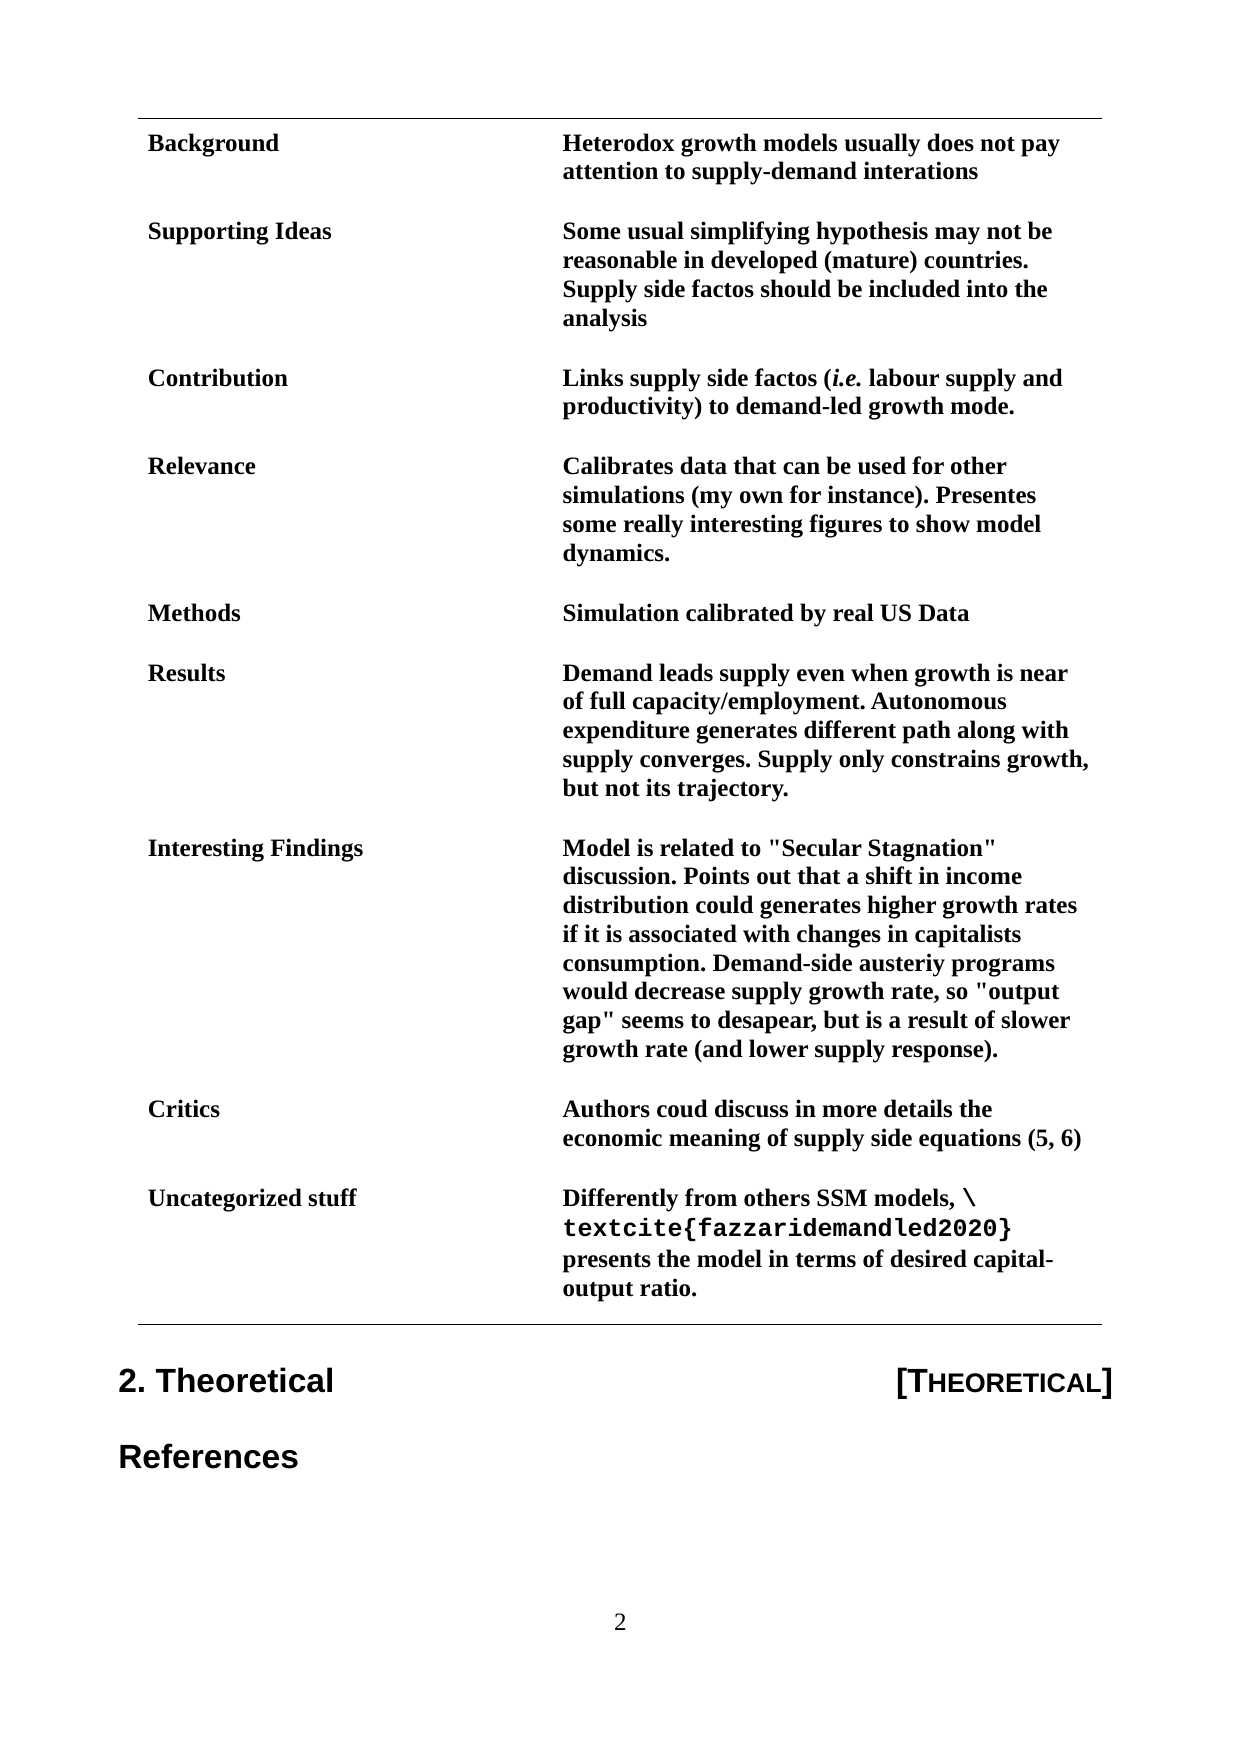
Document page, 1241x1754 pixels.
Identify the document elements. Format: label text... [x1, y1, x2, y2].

table_header Heterodox growth models usually does not pay attention to supply-demand interations [553, 119, 1102, 207]
table_cell Relevance [138, 442, 553, 588]
table_cell Demand leads supply even when growth is near of full capacity/employment. Autonomous expenditure generates different path along with supply converges. Supply only constrains growth, but not its trajectory. [553, 648, 1102, 823]
table_header Background [138, 119, 553, 207]
table_cell Methods [138, 588, 553, 648]
table_cell Critics [138, 1085, 553, 1173]
table_cell Authors coud discuss in more details the economic meaning of supply side equations (5, 6) [553, 1085, 1102, 1173]
table_cell Differently from others SSM models, \textcite{fazzaridemandled2020} presents the model in terms of desired capital-output ratio. [553, 1173, 1102, 1324]
table_cell Links supply side factos (i.e. labour supply and productivity) to demand-led growth mode. [553, 353, 1102, 442]
subtitle Theoretical [Theoretical] [118, 1361, 1122, 1399]
table_cell Calibrates data that can be used for other simulations (my own for instance). Presentes some really interesting figures to show model dynamics. [553, 442, 1102, 588]
table_cell Supporting Ideas [138, 207, 553, 353]
table_cell Model is related to "Secular Stagnation" discussion. Points out that a shift in income distribution could generates higher growth rates if it is associated with changes in capitalists consumption. Demand-side austeriy programs would decrease supply growth rate, so "output gap" seems to desapear, but is a result of slower growth rate (and lower supply response). [553, 823, 1102, 1084]
table_cell Uncategorized stuff [138, 1173, 553, 1324]
table_cell Some usual simplifying hypothesis may not be reasonable in developed (mature) countries. Supply side factos should be included into the analysis [553, 207, 1102, 353]
table_cell Results [138, 648, 553, 823]
table_cell Simulation calibrated by real US Data [553, 588, 1102, 648]
table_cell Interesting Findings [138, 823, 553, 1084]
table_cell Contribution [138, 353, 553, 442]
subtitle References [118, 1437, 1122, 1475]
